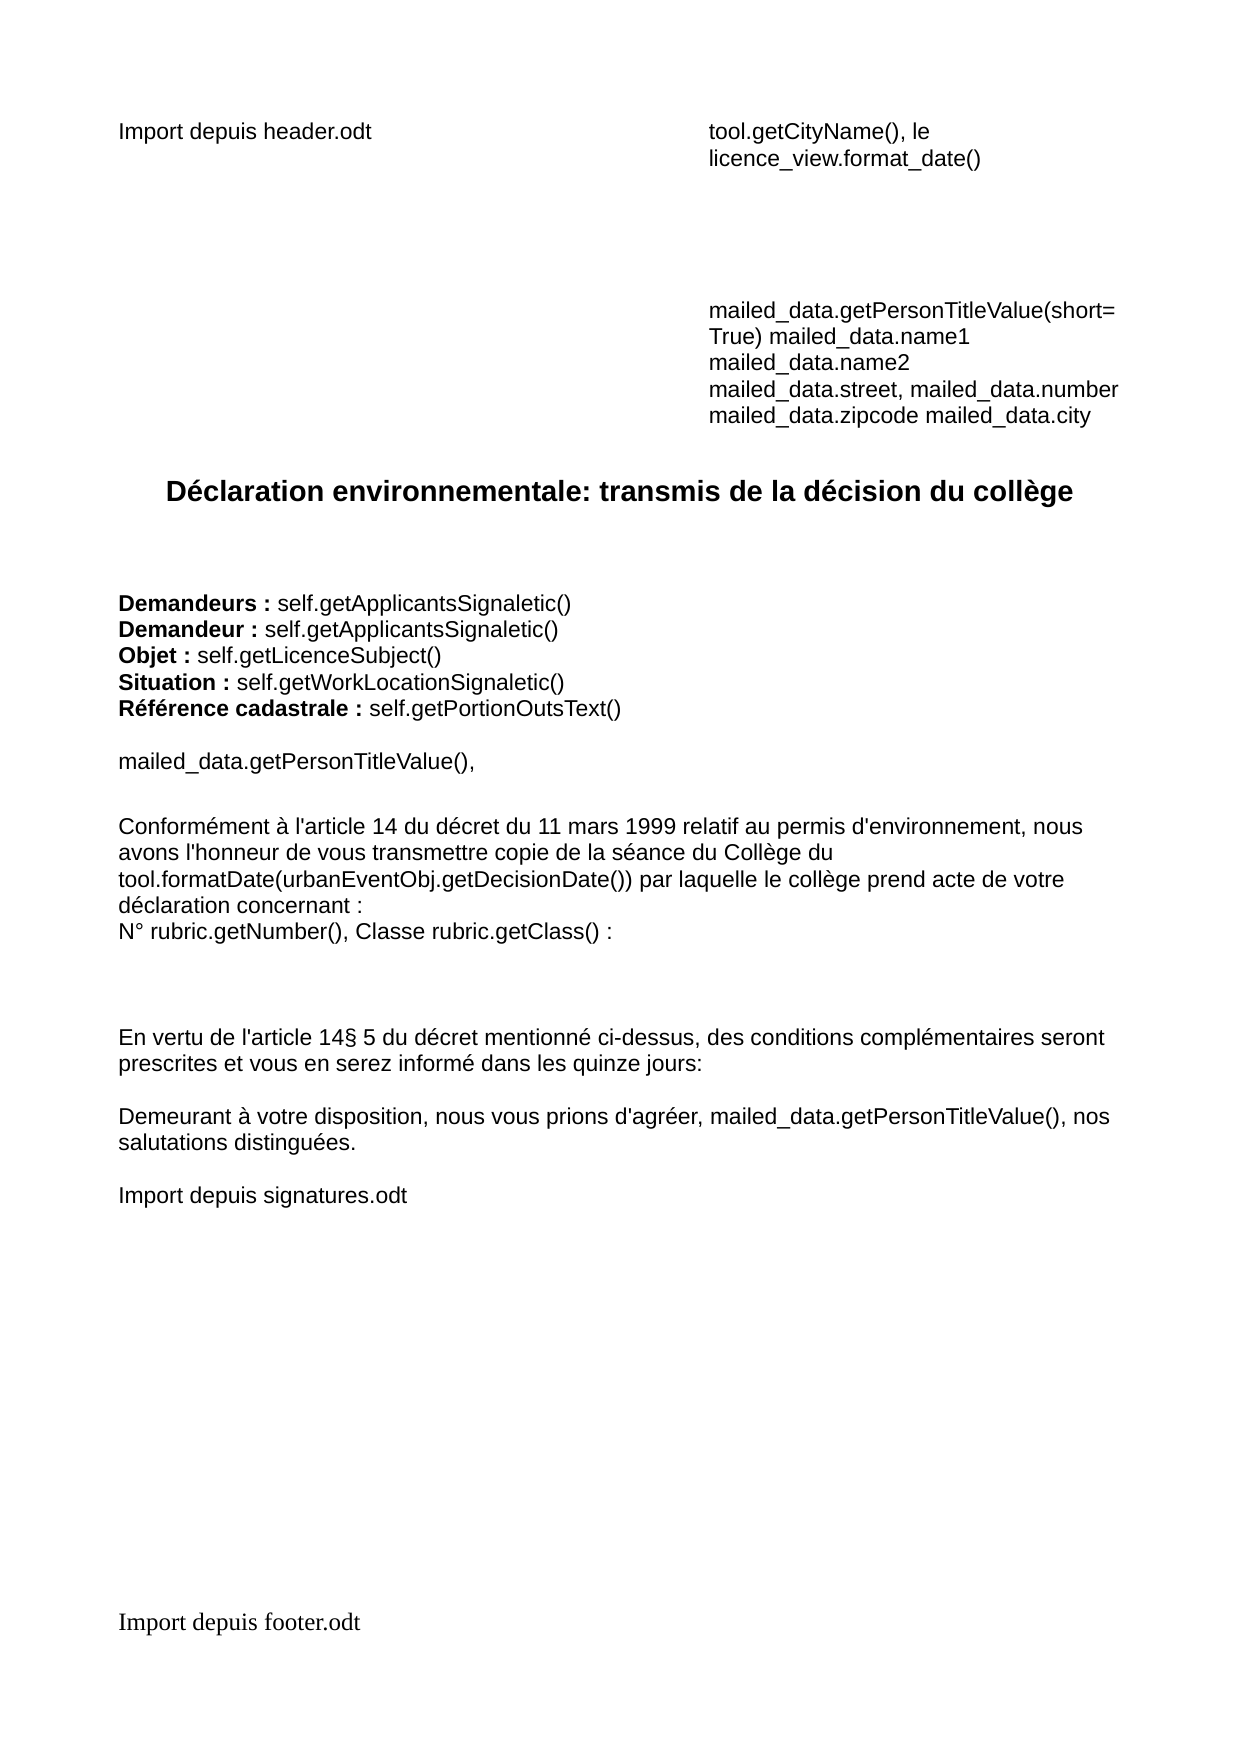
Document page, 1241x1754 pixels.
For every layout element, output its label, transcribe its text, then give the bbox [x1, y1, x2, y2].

text Situation : self.getWorkLocationSignaletic() [118, 668, 1122, 695]
table_header Import depuis header.odt [118, 118, 708, 441]
text Objet : self.getLicenceSubject() [118, 642, 1122, 668]
table_header tool.getCityName(), le licence_view.format_date() mailed_data.getPersonTitleValue(short=True) mailed_data.name1 mailed_data.name2 mailed_data.street, mailed_data.number mailed_data.zipcode mailed_data.city [709, 118, 1128, 441]
text Demandeur : self.getApplicantsSignaletic() [118, 616, 1122, 642]
text mailed_data.getPersonTitleValue(), [118, 748, 1122, 774]
text Import depuis signatures.odt [118, 1182, 1122, 1208]
text En vertu de l'article 14§ 5 du décret mentionné ci-dessus, des conditions complémentaires seront prescrites et vous en serez informé dans les quinze jours: [118, 1024, 1122, 1076]
text Conformément à l'article 14 du décret du 11 mars 1999 relatif au permis d'environnement, nous avons l'honneur de vous transmettre copie de la séance du Collège du tool.formatDate(urbanEventObj.getDecisionDate()) par laquelle le collège prend acte de votre déclaration concernant : [118, 813, 1122, 918]
text N° rubric.getNumber(), Classe rubric.getClass() : [118, 918, 1122, 944]
text Référence cadastrale : self.getPortionOutsText() [118, 695, 1122, 721]
text Demeurant à votre disposition, nous vous prions d'agréer, mailed_data.getPersonTitleValue(), nos salutations distinguées. [118, 1103, 1122, 1155]
text Demandeurs : self.getApplicantsSignaletic() [118, 589, 1122, 616]
title Déclaration environnementale: transmis de la décision du collège [118, 474, 1122, 508]
